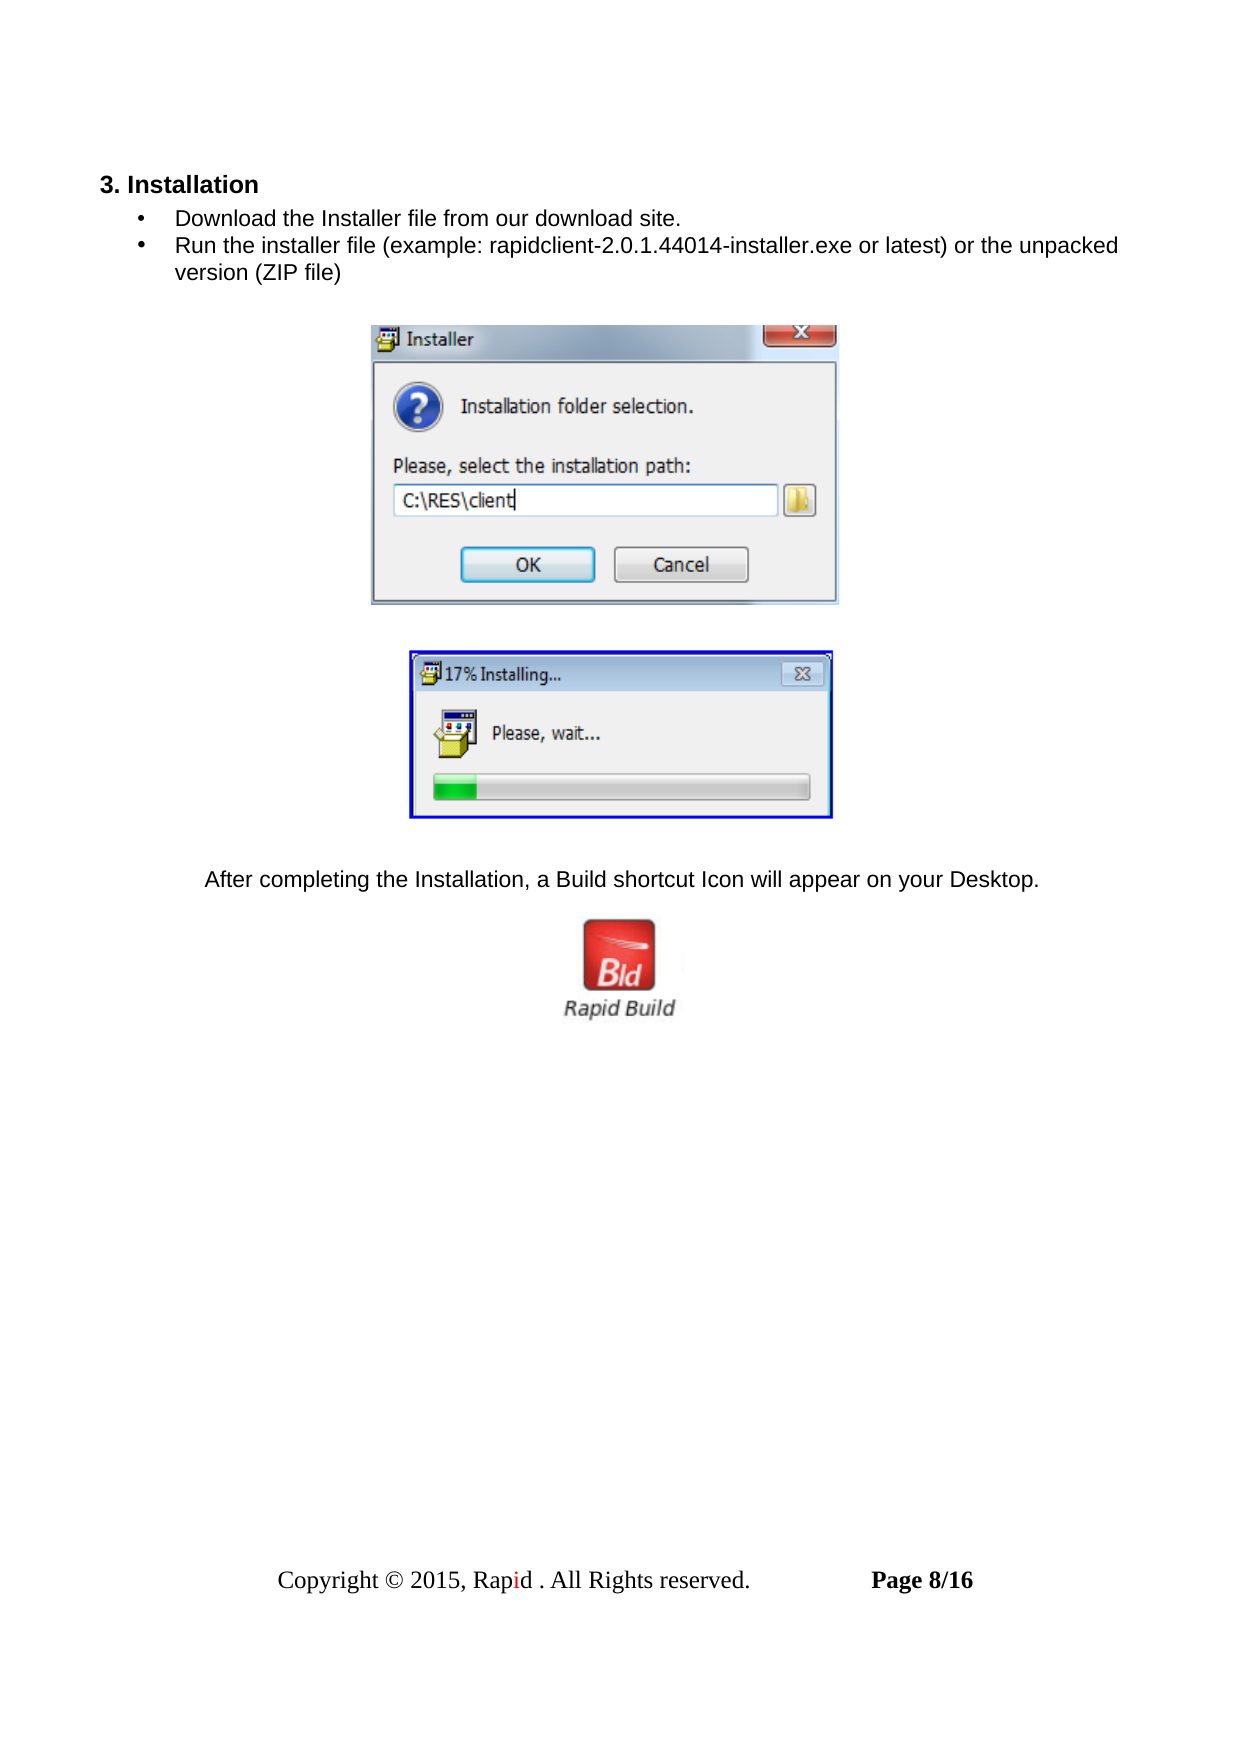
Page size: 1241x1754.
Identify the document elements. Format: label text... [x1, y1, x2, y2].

text After completing the Installation, a Build shortcut Icon will appear on your Desktop. [99, 866, 1144, 893]
list Download the Installer file from our download site. [137, 205, 1144, 232]
subtitle 3. Installation [99, 170, 1144, 199]
picture [560, 914, 684, 1026]
list Run the installer file (example: rapidclient-2.0.1.44014-installer.exe or latest) or the unpacked version (ZIP file) [137, 232, 1144, 285]
picture [408, 649, 836, 822]
picture [370, 325, 840, 605]
